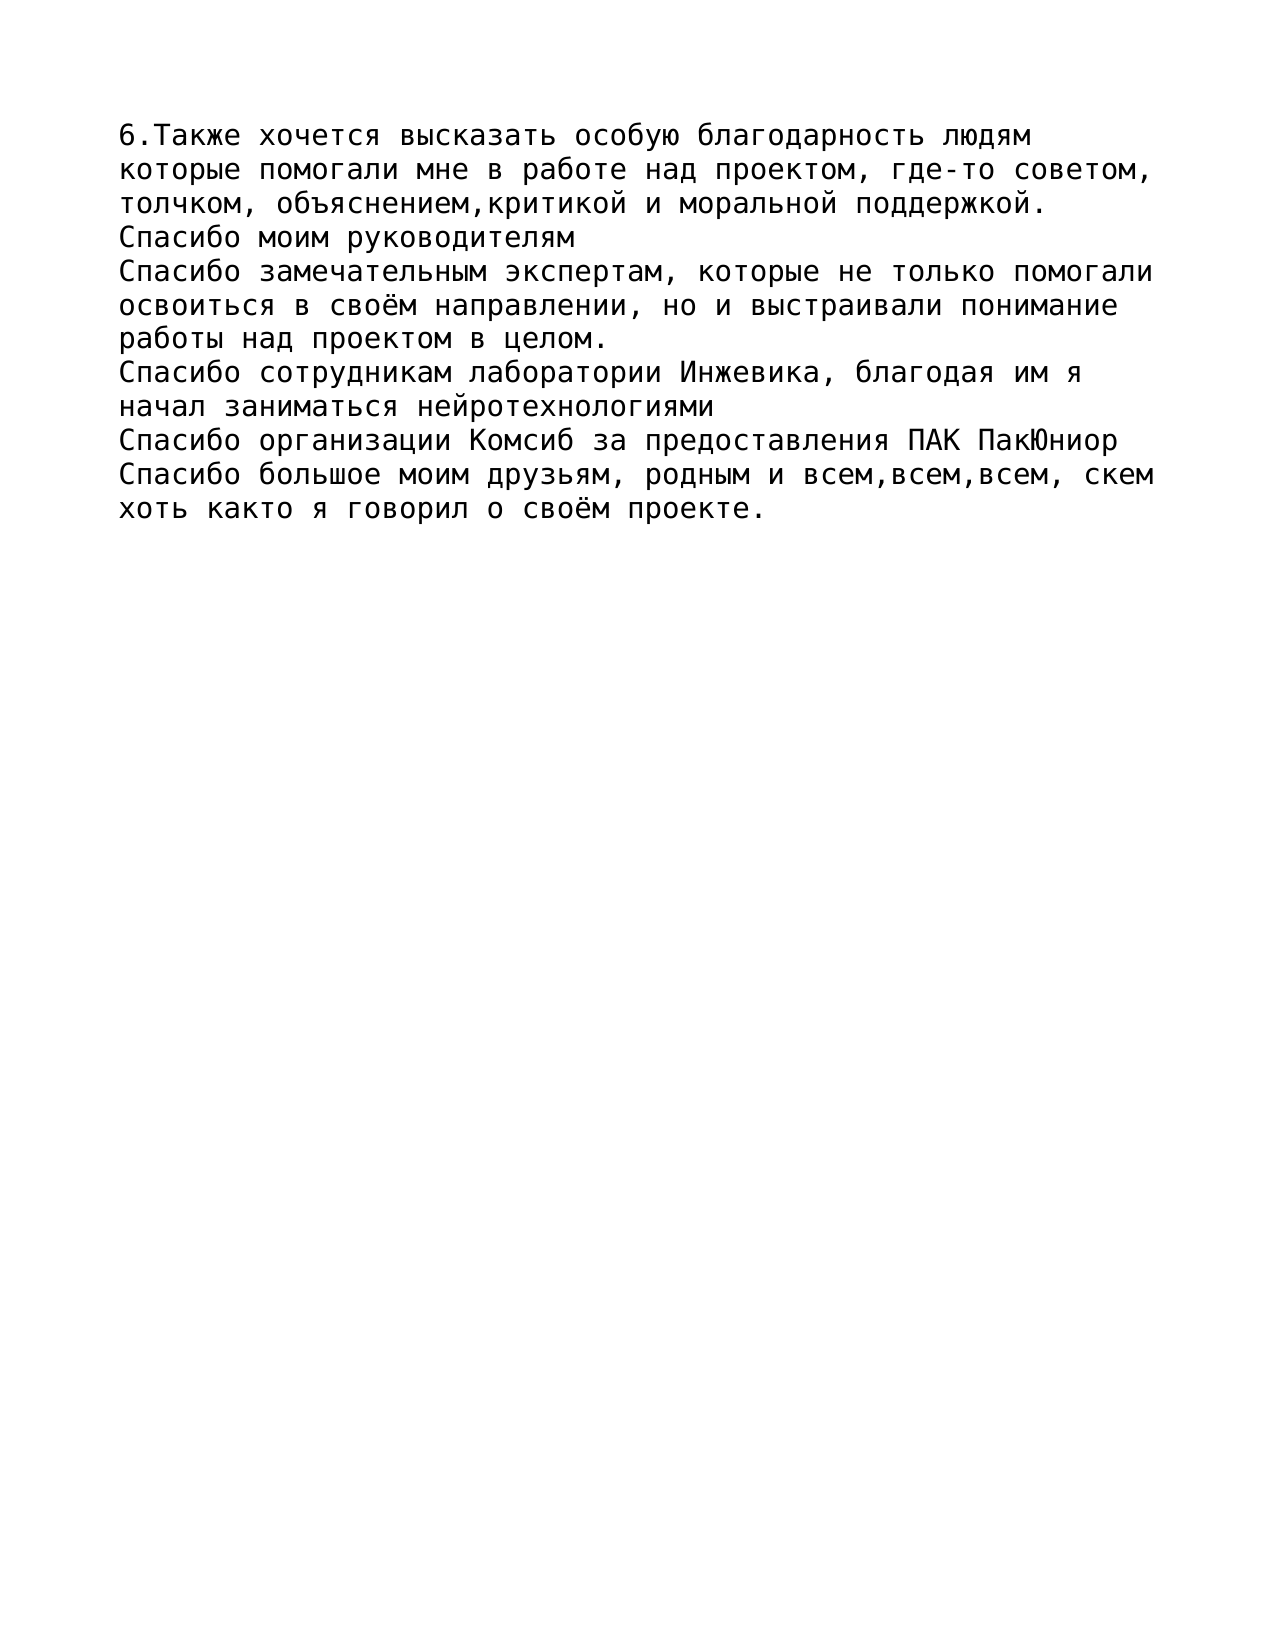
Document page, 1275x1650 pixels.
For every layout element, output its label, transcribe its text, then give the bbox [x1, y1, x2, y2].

text Спасибо моим руководителям [118, 220, 1157, 254]
text Спасибо большое моим друзьям, родным и всем,всем,всем, скем хоть както я говорил о своём проекте. [118, 458, 1157, 526]
text 6.Также хочется высказать особую благодарность людям которые помогали мне в работе над проектом, где-то советом, толчком, объяснением,критикой и моральной поддержкой. [118, 118, 1157, 220]
text Спасибо замечательным экспертам, которые не только помогали освоиться в своём направлении, но и выстраивали понимание работы над проектом в целом. [118, 254, 1157, 356]
text Спасибо сотрудникам лаборатории Инжевика, благодая им я начал заниматься нейротехнологиями [118, 356, 1157, 424]
text Спасибо организации Комсиб за предоставления ПАК ПакЮниор [118, 424, 1157, 458]
